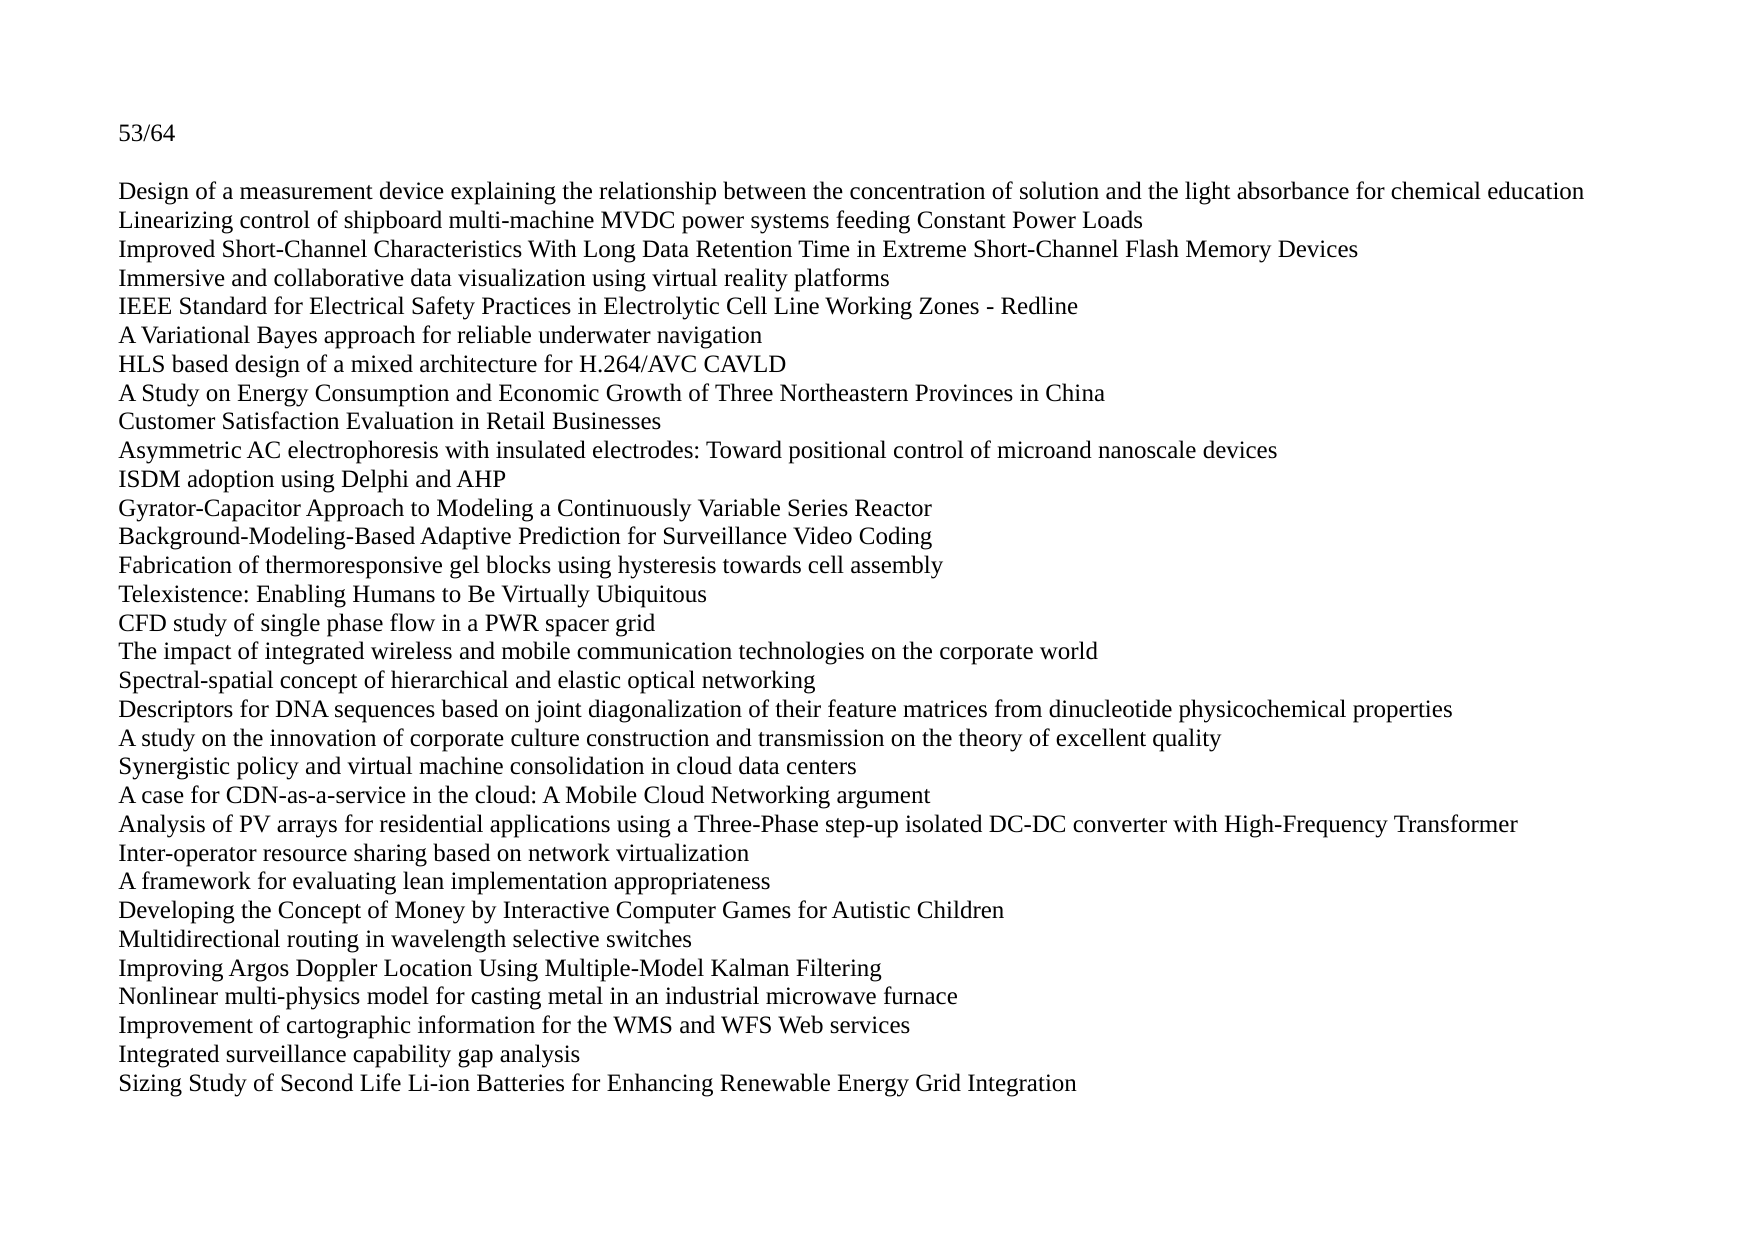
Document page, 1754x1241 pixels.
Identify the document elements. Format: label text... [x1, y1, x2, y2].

text Asymmetric AC electrophoresis with insulated electrodes: Toward positional control of microand nanoscale devices [118, 435, 1636, 464]
text Nonlinear multi-physics model for casting metal in an industrial microwave furnace [118, 981, 1636, 1010]
text Linearizing control of shipboard multi-machine MVDC power systems feeding Constant Power Loads [118, 205, 1636, 234]
text Multidirectional routing in wavelength selective switches [118, 924, 1636, 953]
text Telexistence: Enabling Humans to Be Virtually Ubiquitous [118, 579, 1636, 608]
text A case for CDN-as-a-service in the cloud: A Mobile Cloud Networking argument [118, 780, 1636, 809]
text Spectral-spatial concept of hierarchical and elastic optical networking [118, 665, 1636, 694]
text A Study on Energy Consumption and Economic Growth of Three Northeastern Provinces in China [118, 378, 1636, 406]
text Background-Modeling-Based Adaptive Prediction for Surveillance Video Coding [118, 521, 1636, 550]
text Gyrator-Capacitor Approach to Modeling a Continuously Variable Series Reactor [118, 493, 1636, 521]
text Design of a measurement device explaining the relationship between the concentration of solution and the light absorbance for chemical education [118, 176, 1636, 205]
text Improved Short-Channel Characteristics With Long Data Retention Time in Extreme Short-Channel Flash Memory Devices [118, 234, 1636, 263]
text CFD study of single phase flow in a PWR spacer grid [118, 608, 1636, 636]
text Integrated surveillance capability gap analysis [118, 1039, 1636, 1068]
text Synergistic policy and virtual machine consolidation in cloud data centers [118, 751, 1636, 780]
text IEEE Standard for Electrical Safety Practices in Electrolytic Cell Line Working Zones - Redline [118, 291, 1636, 320]
text Inter-operator resource sharing based on network virtualization [118, 838, 1636, 866]
text Immersive and collaborative data visualization using virtual reality platforms [118, 263, 1636, 291]
text Fabrication of thermoresponsive gel blocks using hysteresis towards cell assembly [118, 550, 1636, 579]
text A study on the innovation of corporate culture construction and transmission on the theory of excellent quality [118, 723, 1636, 751]
text HLS based design of a mixed architecture for H.264/AVC CAVLD [118, 349, 1636, 378]
text Improvement of cartographic information for the WMS and WFS Web services [118, 1010, 1636, 1039]
text Descriptors for DNA sequences based on joint diagonalization of their feature matrices from dinucleotide physicochemical properties [118, 694, 1636, 723]
text The impact of integrated wireless and mobile communication technologies on the corporate world [118, 636, 1636, 665]
text Developing the Concept of Money by Interactive Computer Games for Autistic Children [118, 895, 1636, 924]
text Customer Satisfaction Evaluation in Retail Businesses [118, 406, 1636, 435]
text A Variational Bayes approach for reliable underwater navigation [118, 320, 1636, 349]
text A framework for evaluating lean implementation appropriateness [118, 866, 1636, 895]
text Analysis of PV arrays for residential applications using a Three-Phase step-up isolated DC-DC converter with High-Frequency Transformer [118, 809, 1636, 838]
text Improving Argos Doppler Location Using Multiple-Model Kalman Filtering [118, 953, 1636, 981]
text Sizing Study of Second Life Li-ion Batteries for Enhancing Renewable Energy Grid Integration [118, 1068, 1636, 1096]
text ISDM adoption using Delphi and AHP [118, 464, 1636, 493]
